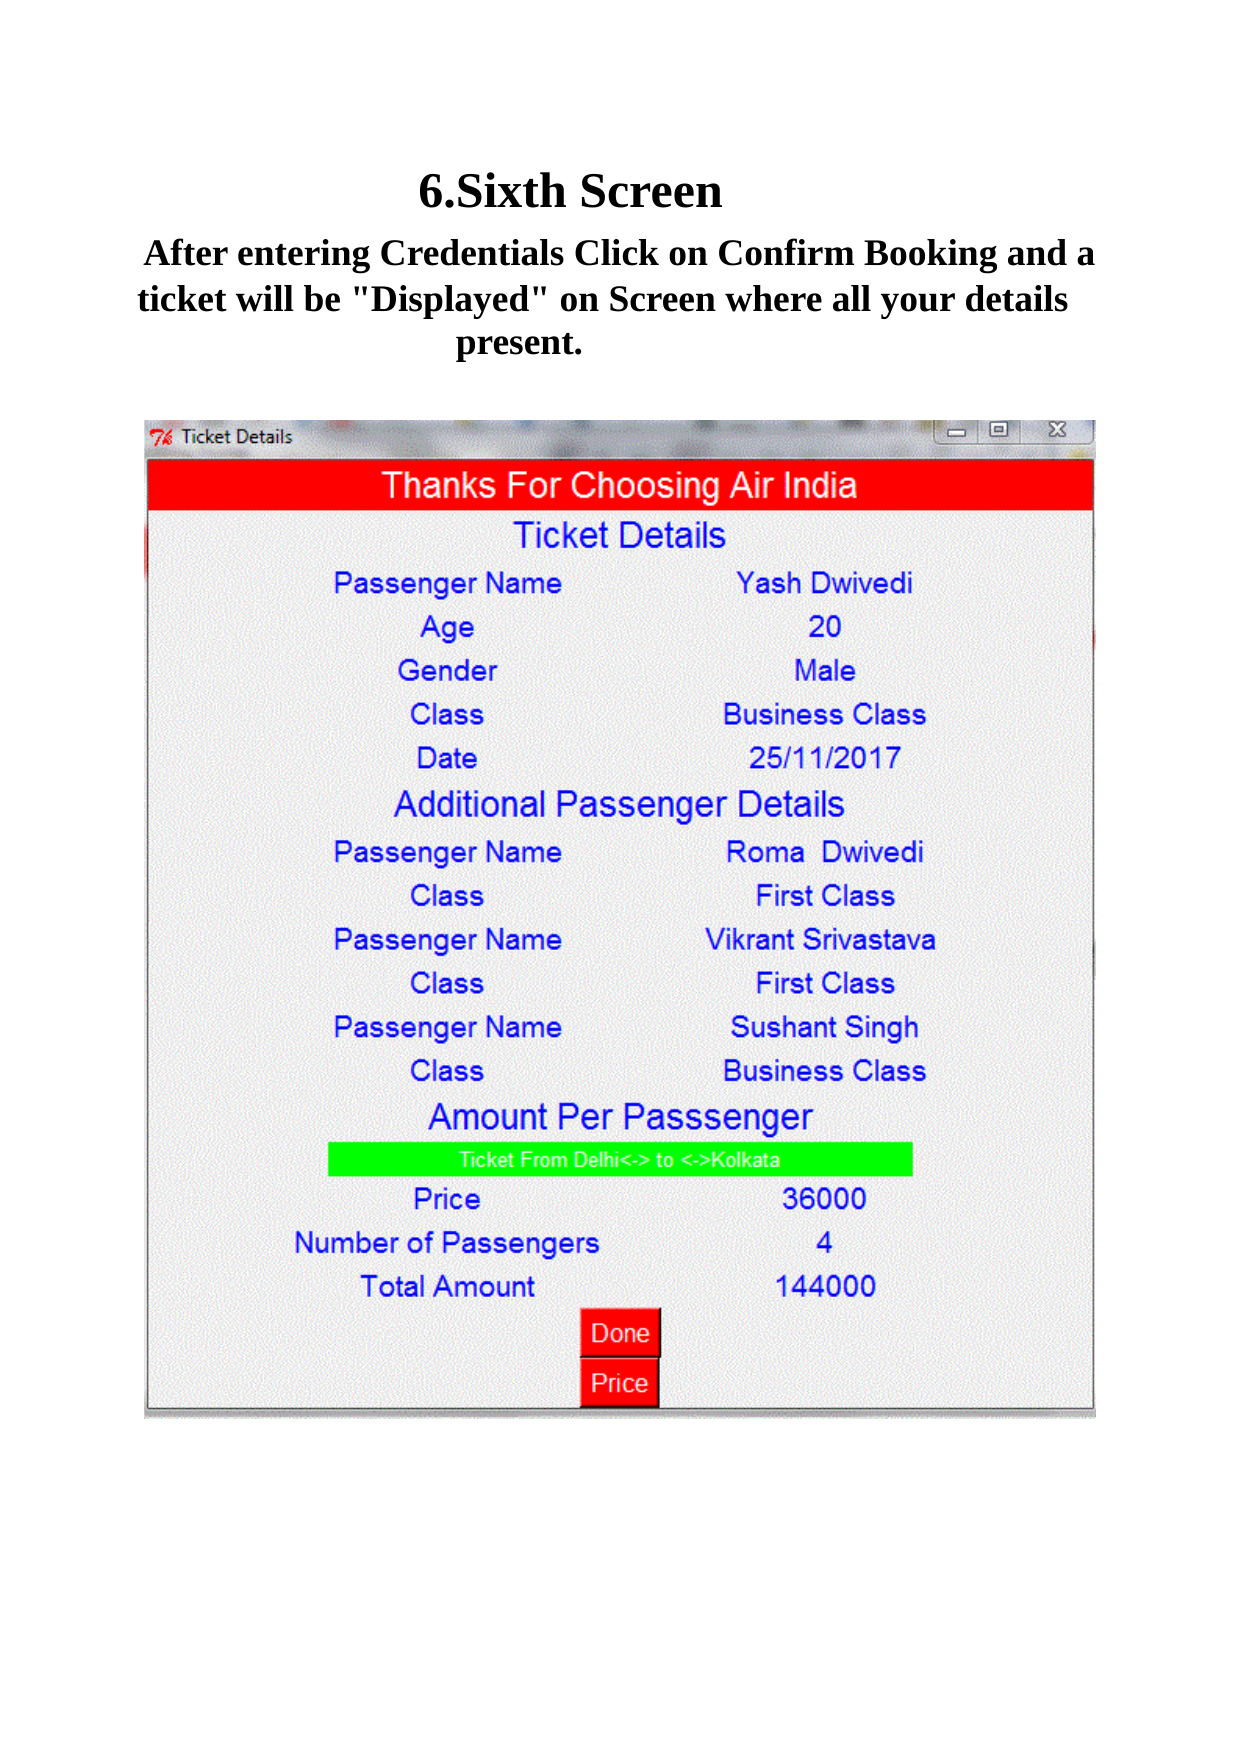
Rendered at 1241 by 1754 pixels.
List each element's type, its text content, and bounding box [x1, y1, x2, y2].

picture [144, 420, 1096, 1419]
text present. [118, 319, 1122, 362]
text 6.Sixth Screen [118, 161, 1122, 219]
text ticket will be "Displayed" on Screen where all your details [118, 276, 1122, 319]
text After entering Credentials Click on Confirm Booking and a [118, 219, 1122, 276]
